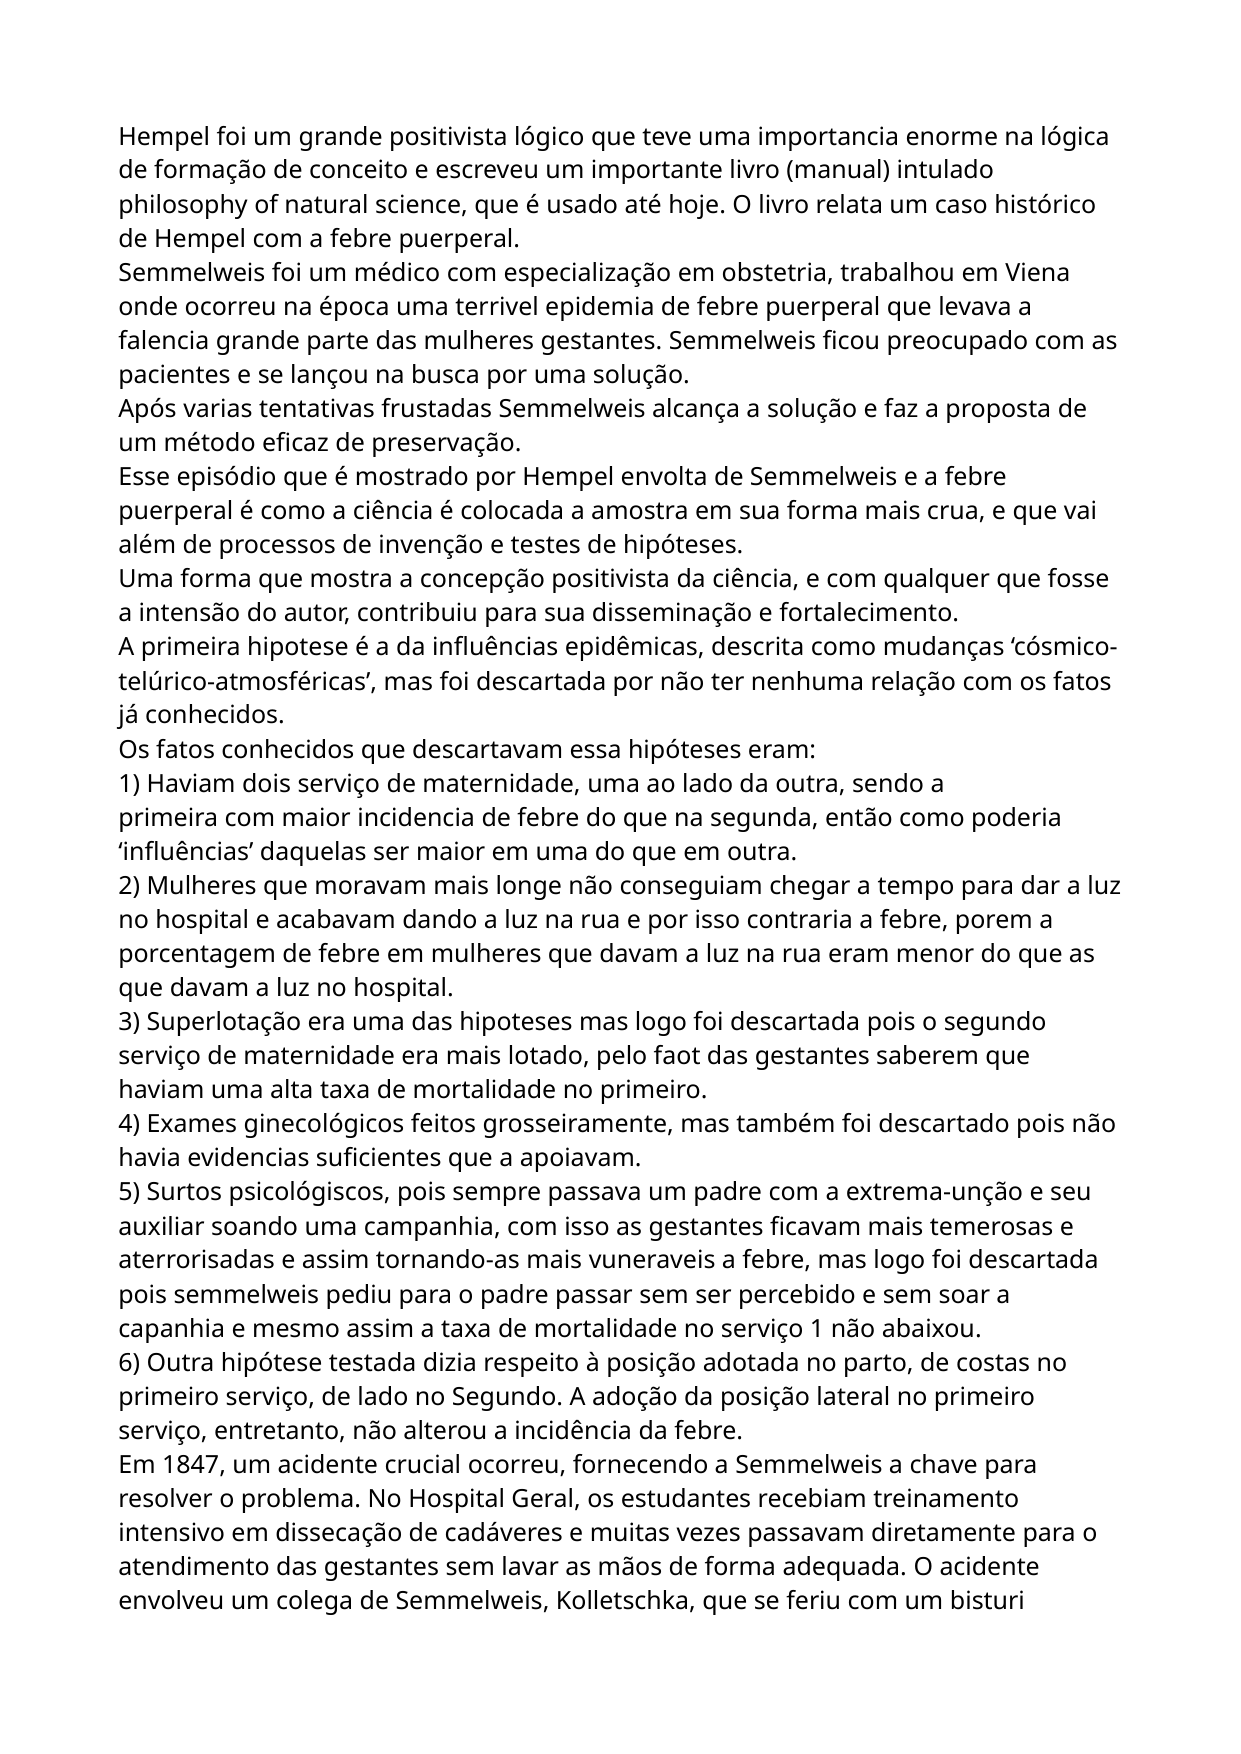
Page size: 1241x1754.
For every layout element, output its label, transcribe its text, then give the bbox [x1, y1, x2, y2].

text 3) Superlotação era uma das hipoteses mas logo foi descartada pois o segundo serviço de maternidade era mais lotado, pelo faot das gestantes saberem que haviam uma alta taxa de mortalidade no primeiro. [118, 1004, 1122, 1106]
text 2) Mulheres que moravam mais longe não conseguiam chegar a tempo para dar a luz no hospital e acabavam dando a luz na rua e por isso contraria a febre, porem a porcentagem de febre em mulheres que davam a luz na rua eram menor do que as que davam a luz no hospital. [118, 867, 1122, 1004]
text 4) Exames ginecológicos feitos grosseiramente, mas também foi descartado pois não havia evidencias suficientes que a apoiavam. [118, 1106, 1122, 1174]
text Uma forma que mostra a concepção positivista da ciência, e com qualquer que fosse a intensão do autor, contribuiu para sua disseminação e fortalecimento. [118, 561, 1122, 629]
text Esse episódio que é mostrado por Hempel envolta de Semmelweis e a febre puerperal é como a ciência é colocada a amostra em sua forma mais crua, e que vai além de processos de invenção e testes de hipóteses. [118, 459, 1122, 561]
text Hempel foi um grande positivista lógico que teve uma importancia enorme na lógica de formação de conceito e escreveu um importante livro (manual) intulado philosophy of natural science, que é usado até hoje. O livro relata um caso histórico de Hempel com a febre puerperal. [118, 118, 1122, 254]
text Em 1847, um acidente crucial ocorreu, fornecendo a Semmelweis a chave para resolver o problema. No Hospital Geral, os estudantes recebiam treinamento intensivo em dissecação de cadáveres e muitas vezes passavam diretamente para o atendimento das gestantes sem lavar as mãos de forma adequada. O acidente envolveu um colega de Semmelweis, Kolletschka, que se feriu com um bisturi [118, 1447, 1122, 1617]
text Após varias tentativas frustadas Semmelweis alcança a solução e faz a proposta de um método eficaz de preservação. [118, 391, 1122, 459]
text Os fatos conhecidos que descartavam essa hipóteses eram: [118, 731, 1122, 765]
text 5) Surtos psicológiscos, pois sempre passava um padre com a extrema-unção e seu auxiliar soando uma campanhia, com isso as gestantes ficavam mais temerosas e aterrorisadas e assim tornando-as mais vuneraveis a febre, mas logo foi descartada pois semmelweis pediu para o padre passar sem ser percebido e sem soar a capanhia e mesmo assim a taxa de mortalidade no serviço 1 não abaixou. [118, 1174, 1122, 1344]
text Semmelweis foi um médico com especialização em obstetria, trabalhou em Viena onde ocorreu na época uma terrivel epidemia de febre puerperal que levava a falencia grande parte das mulheres gestantes. Semmelweis ficou preocupado com as pacientes e se lançou na busca por uma solução. [118, 254, 1122, 391]
text primeira com maior incidencia de febre do que na segunda, então como poderia ‘influências’ daquelas ser maior em uma do que em outra. [118, 799, 1122, 867]
text 1) Haviam dois serviço de maternidade, uma ao lado da outra, sendo a [118, 765, 1122, 799]
text 6) Outra hipótese testada dizia respeito à posição adotada no parto, de costas no primeiro serviço, de lado no Segundo. A adoção da posição lateral no primeiro serviço, entretanto, não alterou a incidência da febre. [118, 1344, 1122, 1447]
text A primeira hipotese é a da influências epidêmicas, descrita como mudanças ‘cósmico-telúrico-atmosféricas’, mas foi descartada por não ter nenhuma relação com os fatos já conhecidos. [118, 629, 1122, 731]
